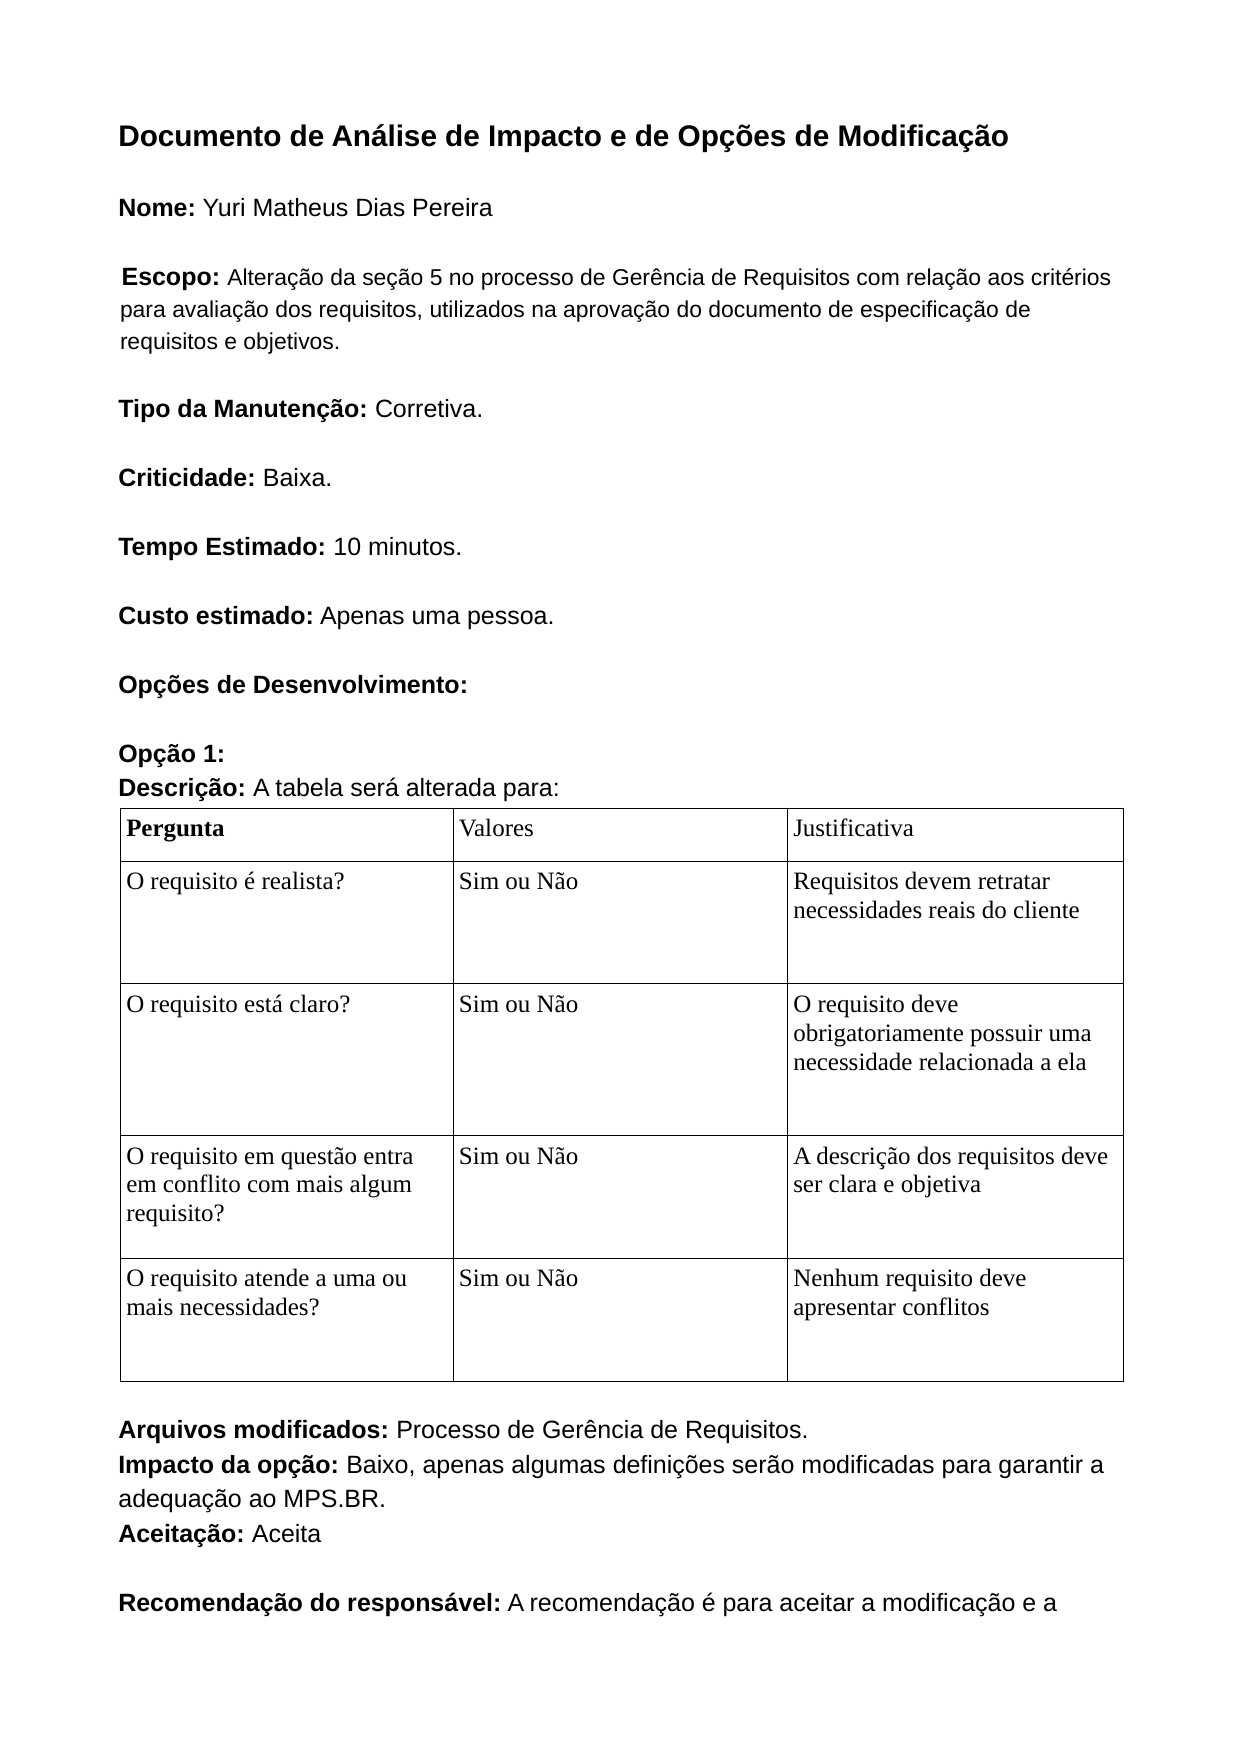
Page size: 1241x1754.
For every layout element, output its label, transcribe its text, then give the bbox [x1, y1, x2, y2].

text Opções de Desenvolvimento: [118, 670, 1122, 698]
text Criticidade: Baixa. [118, 463, 1122, 492]
table_cell O requisito deve obrigatoriamente possuir uma necessidade relacionada a ela [788, 984, 1123, 1135]
table_cell Sim ou Não [454, 1136, 787, 1258]
table_cell O requisito é realista? [121, 862, 453, 983]
text Arquivos modificados: Processo de Gerência de Requisitos. [118, 1415, 1122, 1444]
table_cell Sim ou Não [454, 862, 787, 983]
text Descrição: A tabela será alterada para: [118, 773, 1122, 802]
text Opção 1: [118, 739, 1122, 767]
text Tipo da Manutenção: Corretiva. [118, 394, 1122, 423]
table_cell Requisitos devem retratar necessidades reais do cliente [788, 862, 1123, 983]
table_header Justificativa [788, 809, 1123, 861]
table_header Valores [454, 809, 787, 861]
text Recomendação do responsável: A recomendação é para aceitar a modificação e a [118, 1587, 1122, 1616]
text Impacto da opção: Baixo, apenas algumas definições serão modificadas para garantir a adequação ao MPS.BR. [118, 1449, 1122, 1513]
text Documento de Análise de Impacto e de Opções de Modificação [118, 118, 1122, 152]
table_cell Nenhum requisito deve apresentar conflitos [788, 1259, 1123, 1381]
text Nome: Yuri Matheus Dias Pereira [118, 193, 1122, 222]
table_cell Sim ou Não [454, 1259, 787, 1381]
table_cell O requisito está claro? [121, 984, 453, 1135]
text Tempo Estimado: 10 minutos. [118, 532, 1122, 561]
table_cell A descrição dos requisitos deve ser clara e objetiva [788, 1136, 1123, 1258]
table_cell O requisito em questão entra em conflito com mais algum requisito? [121, 1136, 453, 1258]
text Escopo: Alteração da seção 5 no processo de Gerência de Requisitos com relação aos critérios para avaliação dos requisitos, utilizados na aprovação do documento de especificação de requisitos e objetivos. [120, 262, 1122, 354]
text Custo estimado: Apenas uma pessoa. [118, 601, 1122, 629]
table_cell O requisito atende a uma ou mais necessidades? [121, 1259, 453, 1381]
table_cell Sim ou Não [454, 984, 787, 1135]
text Aceitação: Aceita [118, 1518, 1122, 1547]
table_header Pergunta [121, 809, 453, 861]
